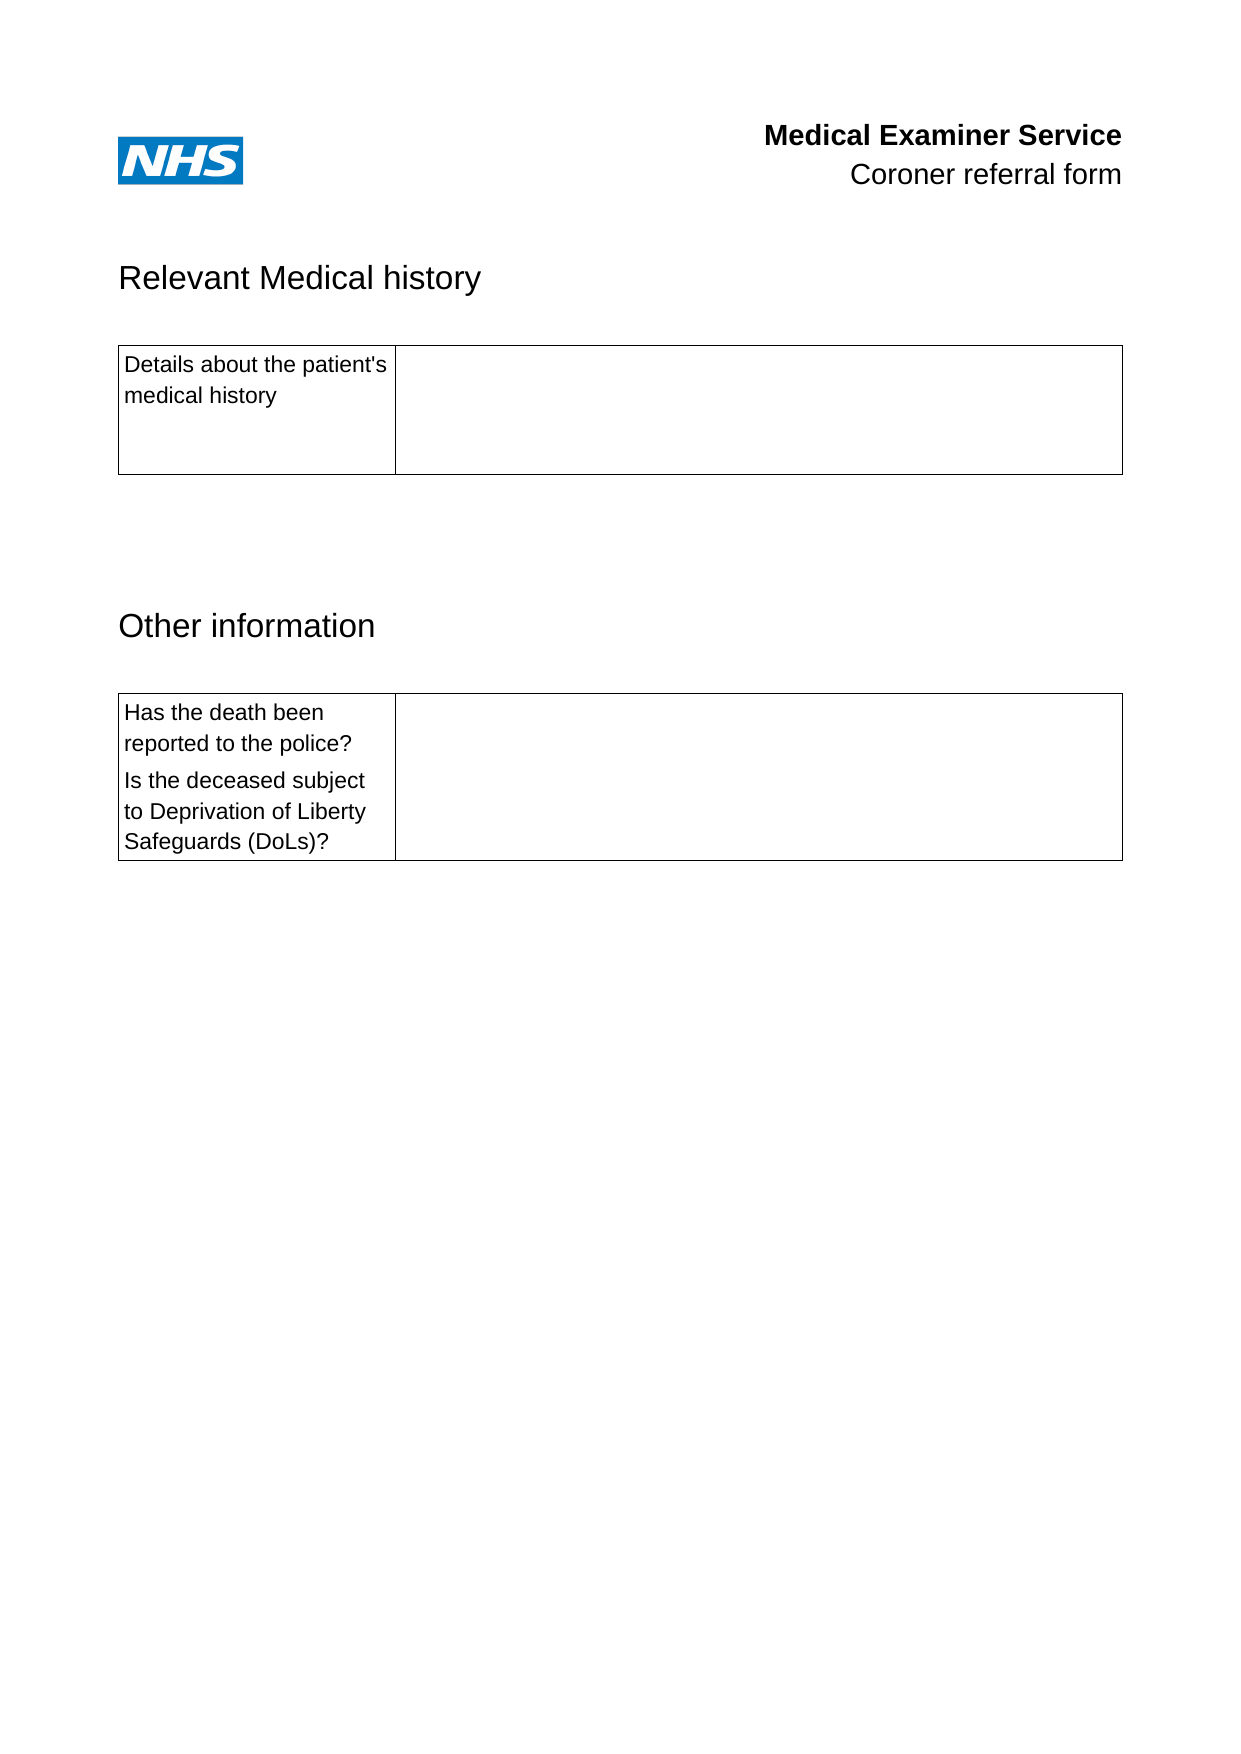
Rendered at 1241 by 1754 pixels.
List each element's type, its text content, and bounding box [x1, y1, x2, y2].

table_header [396, 346, 1122, 474]
table_header Details about the patient's medical history [119, 346, 395, 474]
table_header Has the death been reported to the police? [119, 694, 395, 762]
subtitle Other information [118, 606, 1122, 645]
subtitle Relevant Medical history [118, 258, 1122, 297]
table_cell Is the deceased subject to Deprivation of Liberty Safeguards (DoLs)? [119, 762, 395, 860]
table_header [396, 694, 1122, 762]
table_cell [396, 762, 1122, 860]
picture [118, 129, 244, 193]
